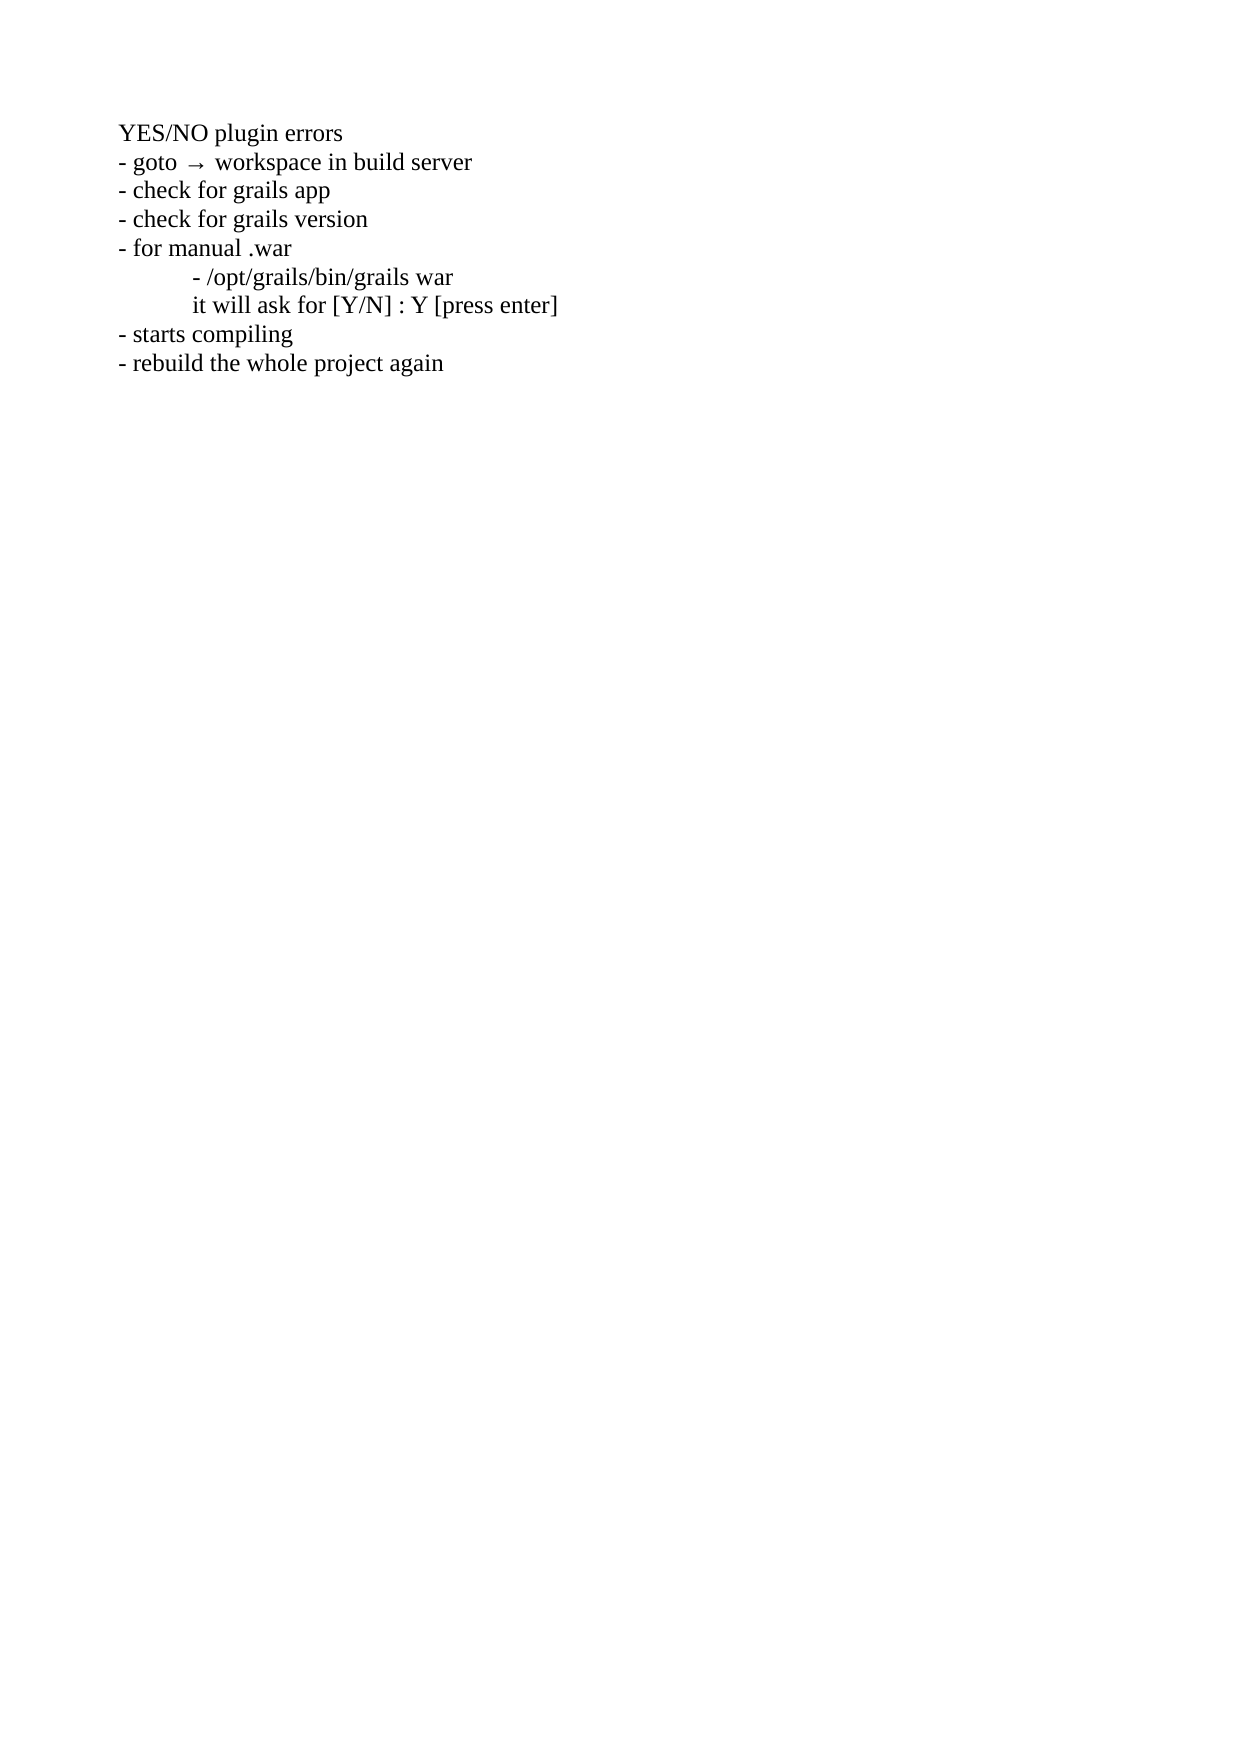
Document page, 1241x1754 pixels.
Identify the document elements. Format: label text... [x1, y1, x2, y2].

text - rebuild the whole project again [118, 348, 1122, 377]
text - starts compiling [118, 319, 1122, 348]
text - goto → workspace in build server [118, 147, 1122, 176]
text - check for grails app [118, 176, 1122, 204]
text - for manual .war [118, 233, 1122, 262]
text - check for grails version [118, 204, 1122, 233]
text - /opt/grails/bin/grails war [118, 262, 1122, 291]
text it will ask for [Y/N] : Y [press enter] [118, 291, 1122, 319]
text YES/NO plugin errors [118, 118, 1122, 147]
